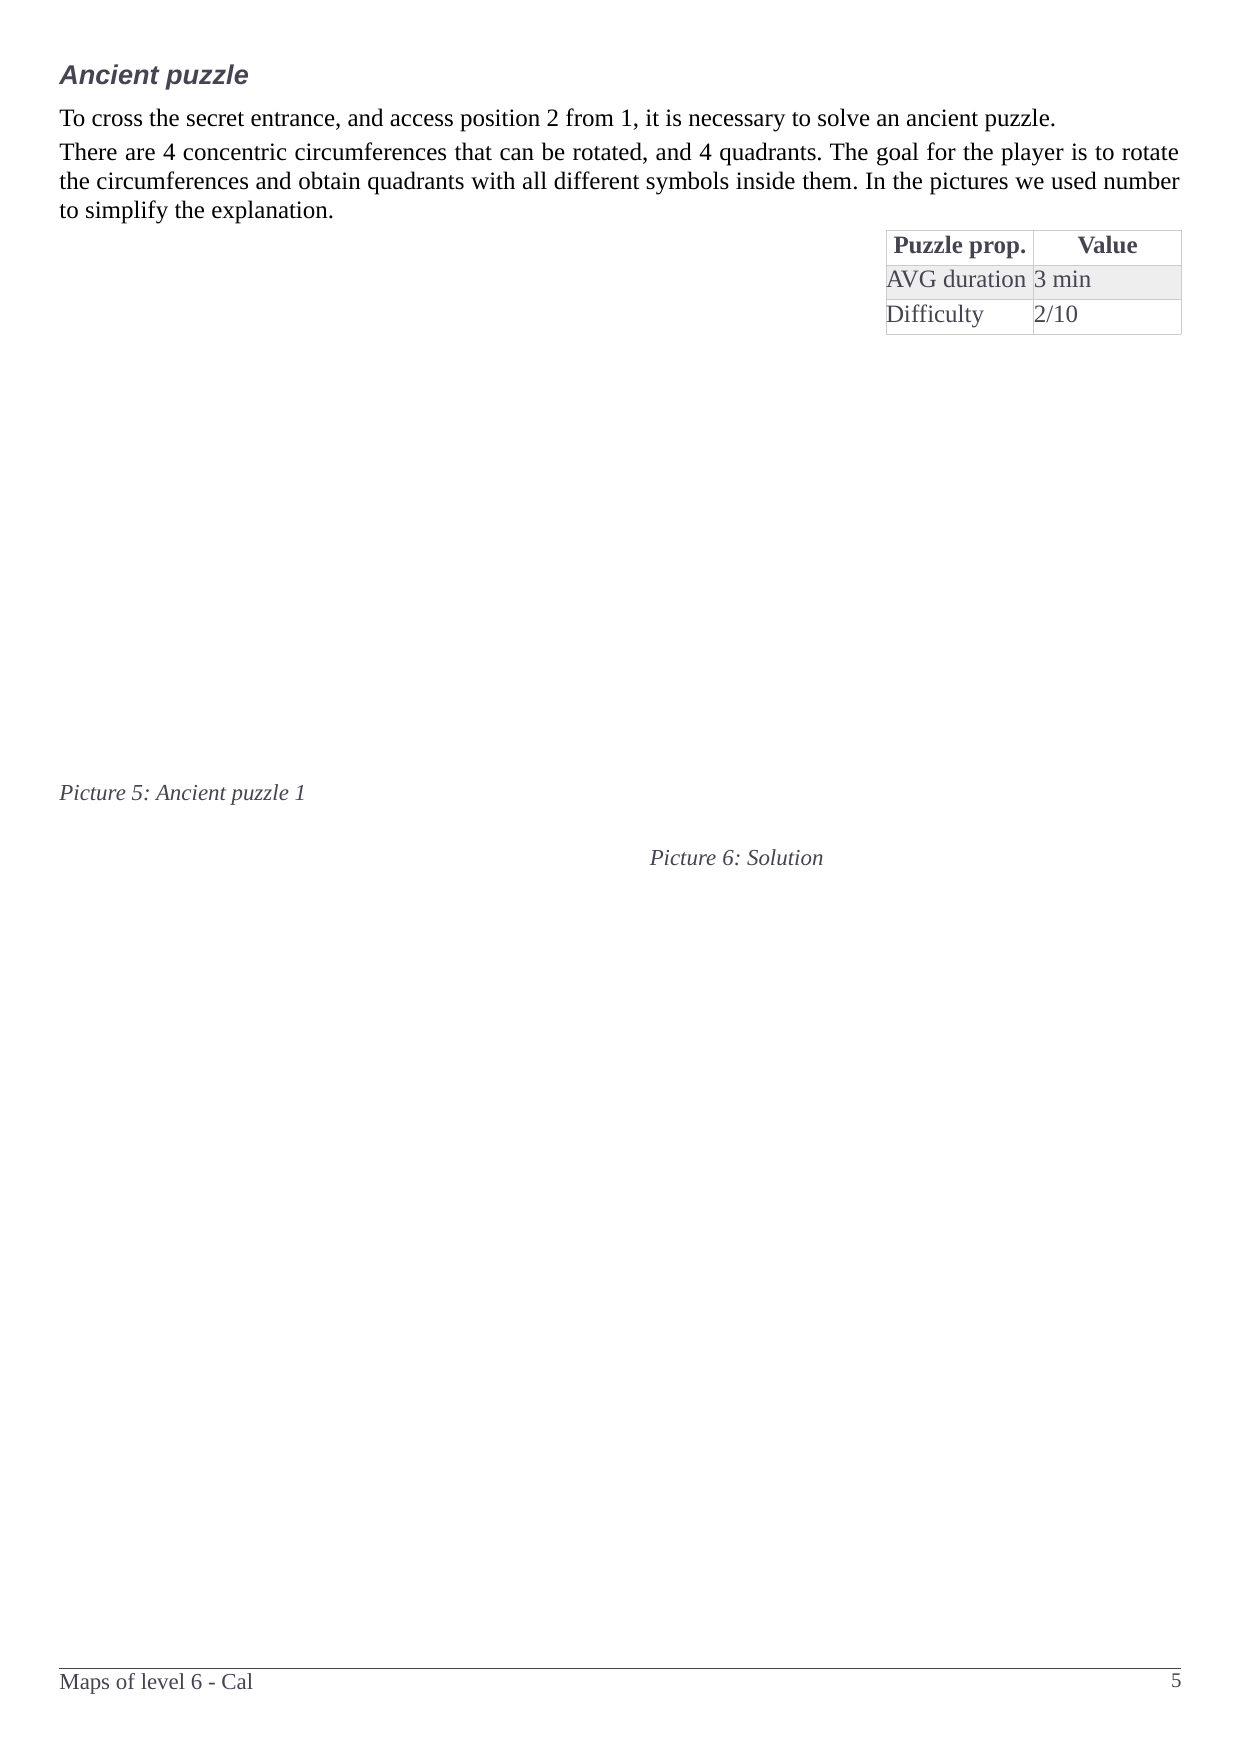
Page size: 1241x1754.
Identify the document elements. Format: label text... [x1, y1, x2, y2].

table_header [654, 851, 660, 858]
table_header [64, 786, 70, 793]
table_header [59, 230, 649, 877]
table_cell 2/10 [1034, 300, 1181, 334]
table_header [650, 230, 1181, 877]
table_header Value [1034, 231, 1181, 264]
text To cross the secret entrance, and access position 2 from 1, it is necessary to solve an ancient puzzle. [59, 103, 1181, 132]
subtitle Ancient puzzle [59, 59, 1181, 90]
table_cell Difficulty [887, 300, 1033, 334]
text There are 4 concentric circumferences that can be rotated, and 4 quadrants. The goal for the player is to rotate the circumferences and obtain quadrants with all different symbols inside them. In the pictures we used number to simplify the explanation. [59, 137, 1181, 224]
table_cell AVG duration [887, 266, 1033, 299]
table_cell 3 min [1034, 266, 1181, 299]
table_header Puzzle prop. [887, 231, 1033, 264]
